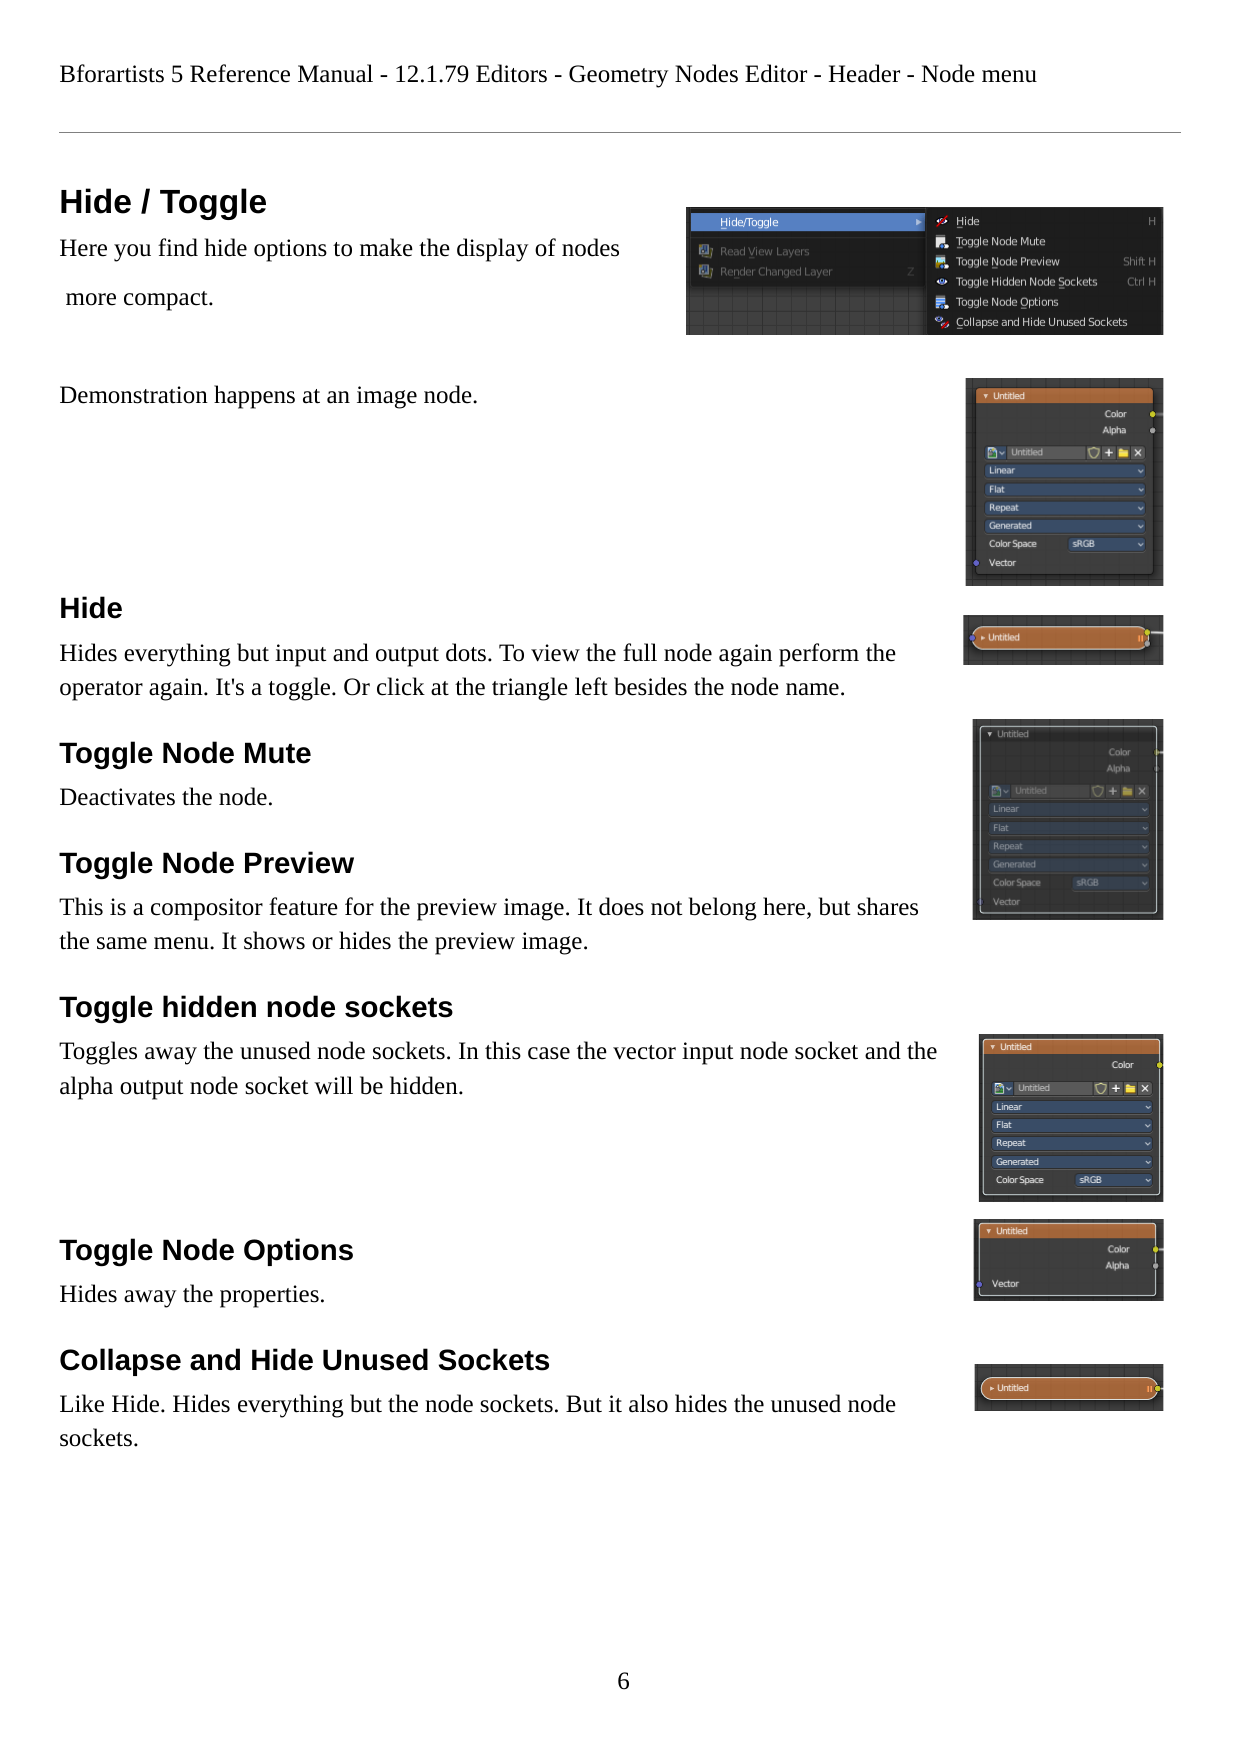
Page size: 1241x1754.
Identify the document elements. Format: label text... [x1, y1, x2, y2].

subtitle Toggle Node Preview [59, 846, 972, 879]
picture [965, 378, 1164, 586]
subtitle Toggle Node Options [59, 1233, 973, 1266]
subtitle Toggle hidden node sockets [59, 990, 1181, 1024]
text Hides everything but input and output dots. To view the full node again perform the operator again. It's a toggle. Or click at the triangle left besides the node name. [59, 638, 1181, 701]
text Toggles away the unused node sockets. In this case the vector input node socket and the alpha output node socket will be hidden. [59, 1036, 978, 1099]
text Hides away the properties. [59, 1279, 1181, 1308]
subtitle Toggle Node Mute [59, 736, 972, 769]
text [1164, 782, 1181, 811]
text This is a compositor feature for the preview image. It does not belong here, but shares the same menu. It shows or hides the preview image. [59, 892, 1181, 955]
subtitle Collapse and Hide Unused Sockets [59, 1342, 1181, 1376]
picture [974, 1364, 1164, 1411]
picture [963, 615, 1164, 665]
text more compact. [59, 282, 686, 311]
subtitle [1164, 736, 1181, 769]
text Here you find hide options to make the display of nodes [59, 233, 686, 262]
picture [973, 1219, 1164, 1301]
subtitle [1164, 1233, 1181, 1266]
picture [686, 207, 1164, 335]
picture [972, 719, 1164, 920]
text Deactivates the node. [59, 782, 972, 811]
subtitle Hide [59, 591, 1181, 625]
picture [978, 1034, 1164, 1202]
text Like Hide. Hides everything but the node sockets. But it also hides the unused node sockets. [59, 1389, 1181, 1452]
text [1164, 282, 1181, 311]
subtitle [1164, 846, 1181, 879]
subtitle Hide / Toggle [59, 182, 1181, 221]
text Demonstration happens at an image node. [59, 381, 965, 409]
